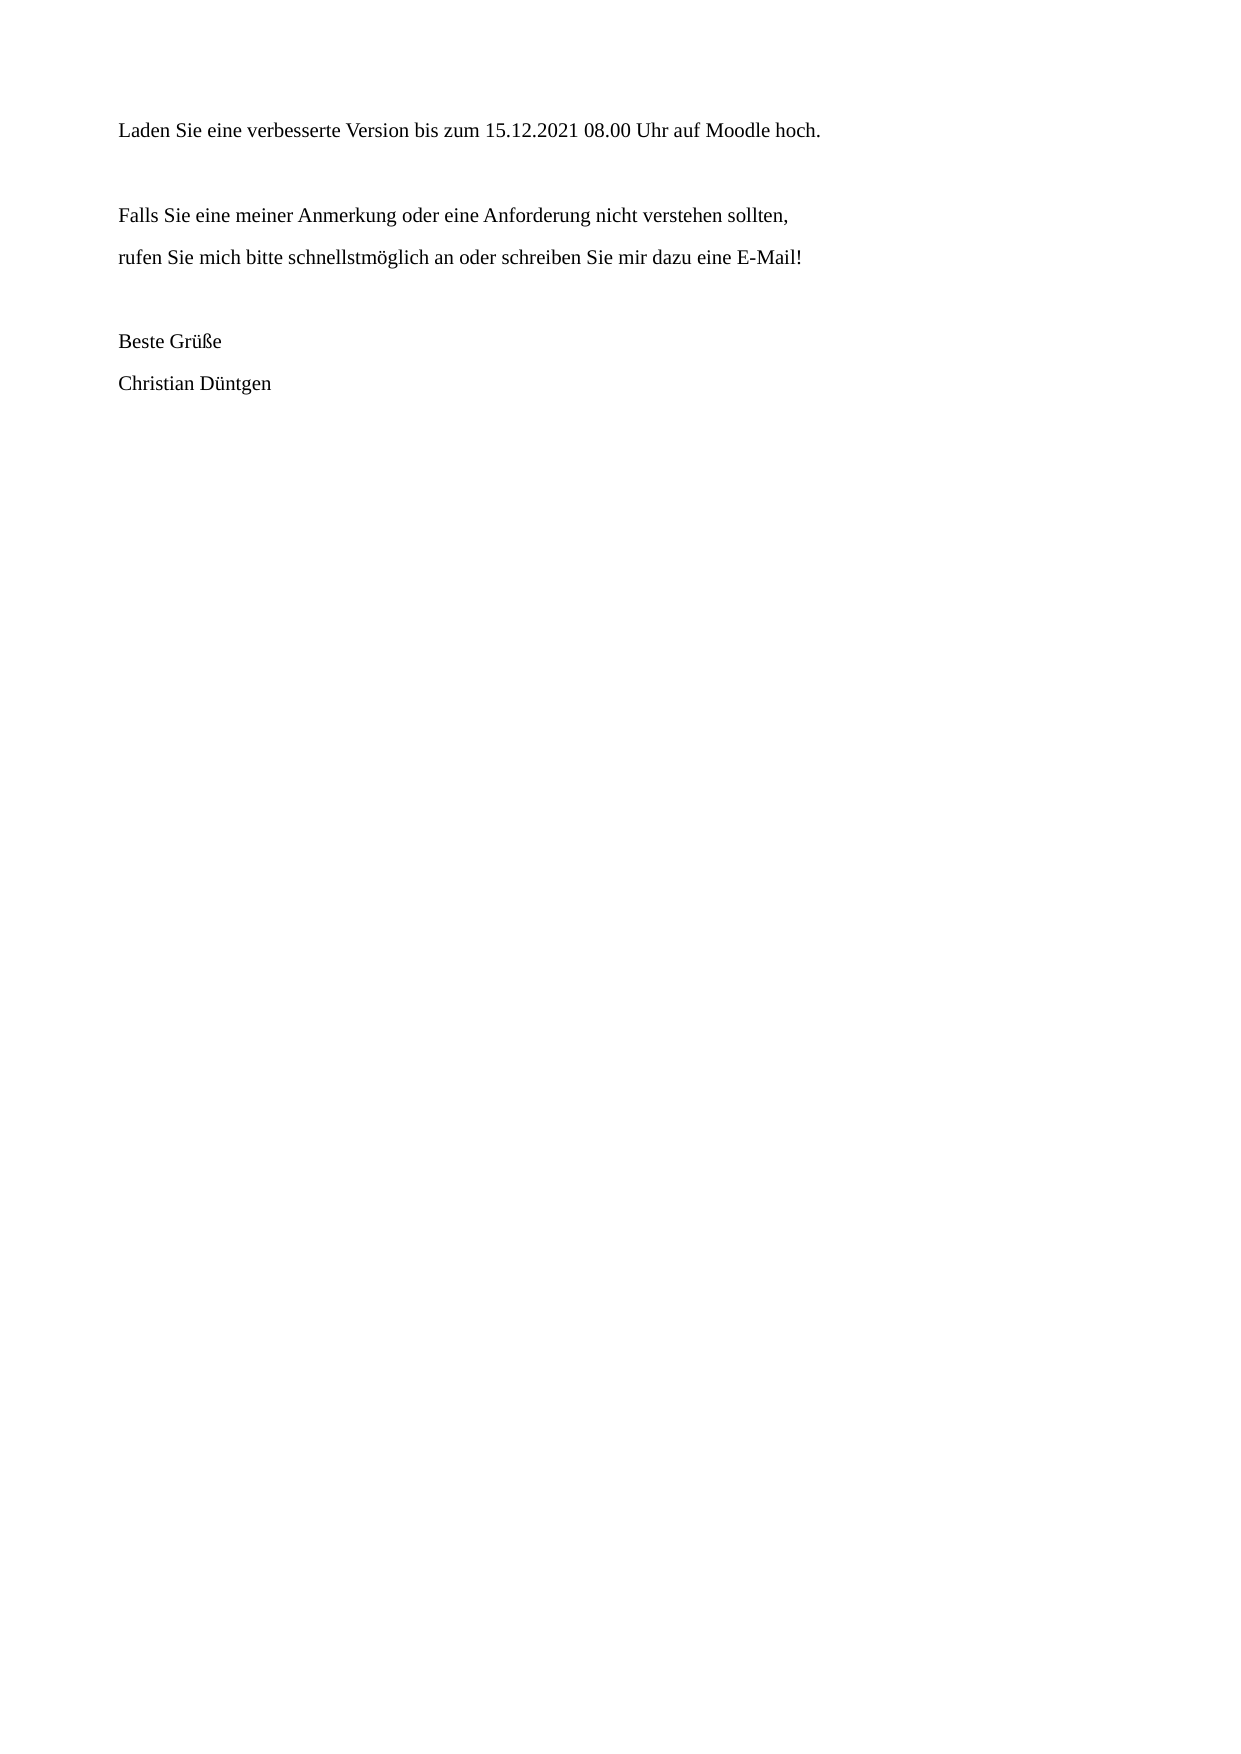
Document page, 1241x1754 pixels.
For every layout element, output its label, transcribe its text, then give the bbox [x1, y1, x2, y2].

text rufen Sie mich bitte schnellstmöglich an oder schreiben Sie mir dazu eine E-Mail! [118, 245, 1122, 269]
text Laden Sie eine verbesserte Version bis zum 15.12.2021 08.00 Uhr auf Moodle hoch. [118, 118, 1122, 142]
text Beste Grüße [118, 329, 1122, 353]
text Falls Sie eine meiner Anmerkung oder eine Anforderung nicht verstehen sollten, [118, 202, 1122, 227]
text Christian Düntgen [118, 371, 1122, 395]
